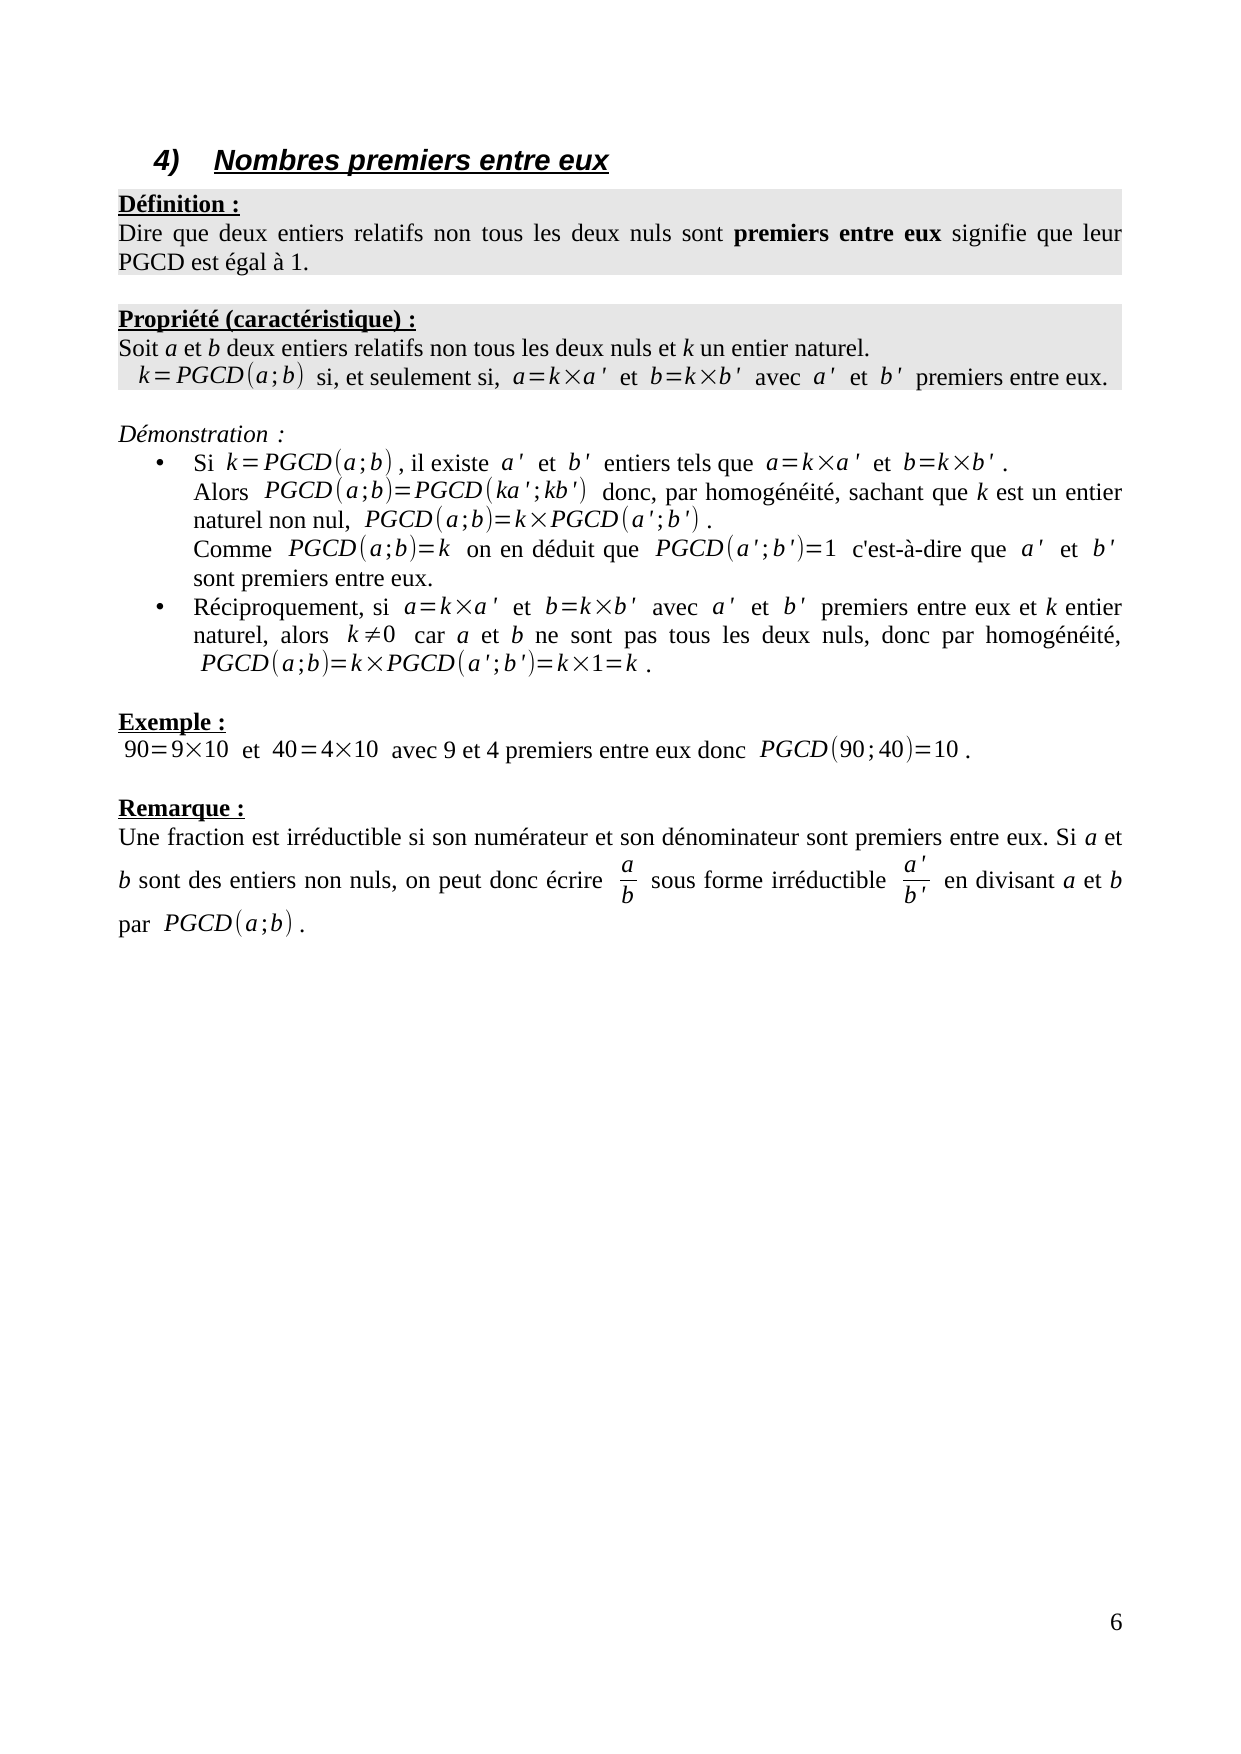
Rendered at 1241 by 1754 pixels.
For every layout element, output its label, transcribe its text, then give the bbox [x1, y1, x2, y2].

text Exemple : [118, 707, 1122, 735]
text Soit a et b deux entiers relatifs non tous les deux nuls et k un entier naturel. [118, 333, 1122, 362]
text si, et seulement si, et avec et premiers entre eux. [118, 362, 1122, 390]
list Alors donc, par homogénéité, sachant que k est un entier naturel non nul, . [156, 477, 1122, 534]
subtitle Nombres premiers entre eux [153, 143, 1122, 177]
text et avec 9 et 4 premiers entre eux donc . [118, 735, 1122, 764]
text Remarque : [118, 793, 1122, 822]
text Propriété (caractéristique) : [118, 304, 1122, 333]
text Démonstration : [118, 419, 1122, 448]
text Une fraction est irréductible si son numérateur et son dénominateur sont premiers entre eux. Si a et b sont des entiers non nuls, on peut donc écrire sous forme irréductible en divisant a et b par . [118, 822, 1122, 938]
list Comme on en déduit que c'est-à-dire que et sont premiers entre eux. [156, 534, 1122, 592]
list Réciproquement, si et avec et premiers entre eux et k entier naturel, alors car a et b ne sont pas tous les deux nuls, donc par homogénéité, . [156, 592, 1122, 678]
list Si , il existe et entiers tels que et . [156, 448, 1122, 477]
text Dire que deux entiers relatifs non tous les deux nuls sont premiers entre eux signifie que leur PGCD est égal à 1. [118, 218, 1122, 275]
text Définition : [118, 189, 1122, 218]
